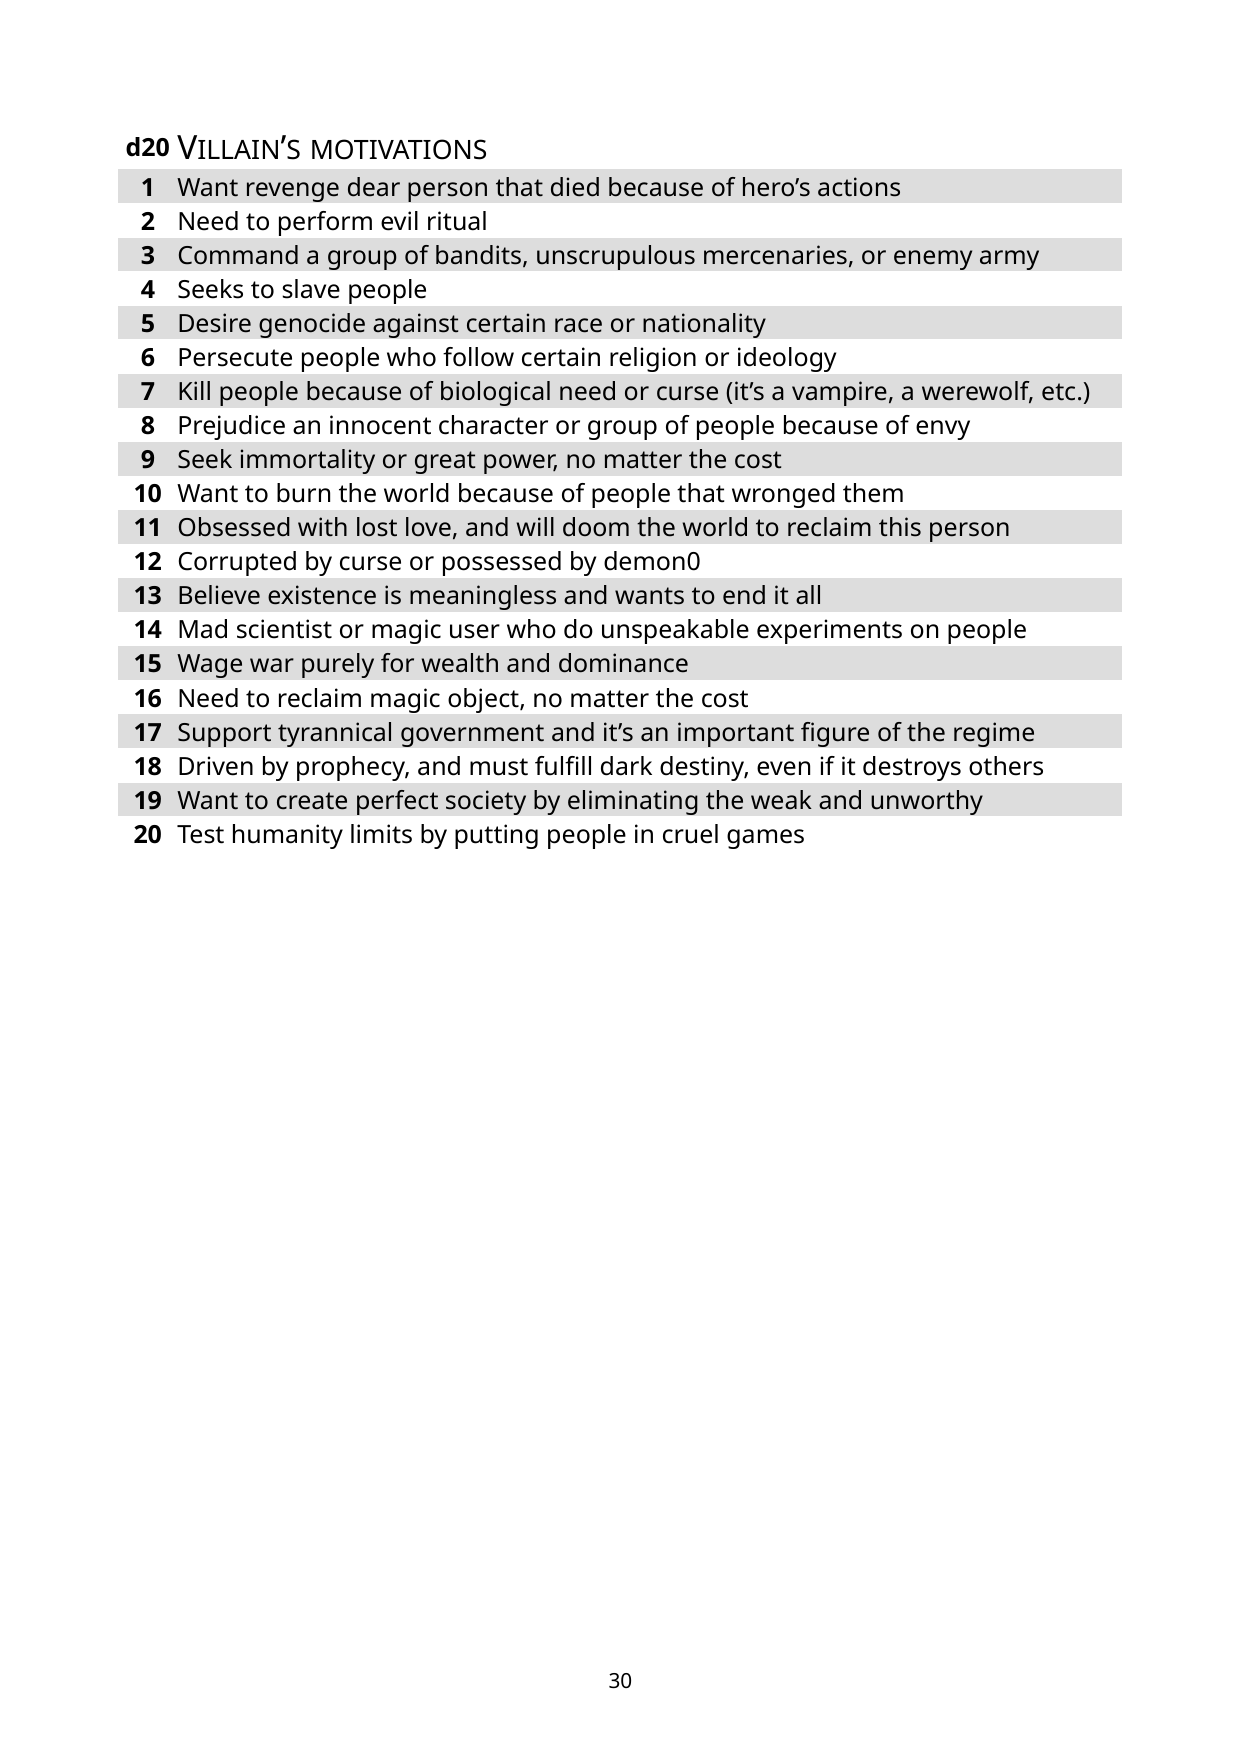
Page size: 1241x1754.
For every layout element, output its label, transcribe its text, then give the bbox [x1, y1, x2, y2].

table_header d20 [118, 124, 177, 169]
table_cell 7 [118, 374, 177, 408]
table_cell Kill people because of biological need or curse (it’s a vampire, a werewolf, etc.) [177, 374, 1122, 408]
table_cell 19 [118, 783, 177, 816]
table_cell 6 [118, 340, 177, 374]
table_cell Need to reclaim magic object, no matter the cost [177, 680, 1122, 714]
table_cell Want revenge dear person that died because of hero’s actions [177, 169, 1122, 203]
table_cell 16 [118, 680, 177, 714]
table_cell Prejudice an innocent character or group of people because of envy [177, 408, 1122, 442]
table_cell Seeks to slave people [177, 271, 1122, 306]
table_cell 2 [118, 203, 177, 237]
table_cell 13 [118, 578, 177, 612]
table_cell Corrupted by curse or possessed by demon0 [177, 544, 1122, 578]
table_cell 11 [118, 510, 177, 544]
table_cell 10 [118, 476, 177, 510]
table_cell Test humanity limits by putting people in cruel games [177, 816, 1122, 851]
table_cell Support tyrannical government and it’s an important figure of the regime [177, 714, 1122, 748]
table_cell Desire genocide against certain race or nationality [177, 306, 1122, 339]
table_cell Need to perform evil ritual [177, 203, 1122, 237]
table_cell Want to burn the world because of people that wronged them [177, 476, 1122, 510]
table_cell Persecute people who follow certain religion or ideology [177, 340, 1122, 374]
table_cell 17 [118, 714, 177, 748]
table_cell 8 [118, 408, 177, 442]
table_header Villain’s motivations [177, 124, 1122, 169]
table_cell Believe existence is meaningless and wants to end it all [177, 578, 1122, 612]
table_cell 1 [118, 169, 177, 203]
table_cell Obsessed with lost love, and will doom the world to reclaim this person [177, 510, 1122, 544]
table_cell Want to create perfect society by eliminating the weak and unworthy [177, 783, 1122, 816]
table_cell 5 [118, 306, 177, 339]
table_cell 14 [118, 612, 177, 646]
table_cell Mad scientist or magic user who do unspeakable experiments on people [177, 612, 1122, 646]
table_cell Wage war purely for wealth and dominance [177, 646, 1122, 680]
table_cell 18 [118, 748, 177, 782]
table_cell 20 [118, 816, 177, 851]
table_cell 9 [118, 442, 177, 476]
table_cell 15 [118, 646, 177, 680]
table_cell 12 [118, 544, 177, 578]
table_cell 4 [118, 271, 177, 306]
table_cell Seek immortality or great power, no matter the cost [177, 442, 1122, 476]
table_cell Command a group of bandits, unscrupulous mercenaries, or enemy army [177, 238, 1122, 271]
table_cell 3 [118, 238, 177, 271]
table_cell Driven by prophecy, and must fulfill dark destiny, even if it destroys others [177, 748, 1122, 782]
